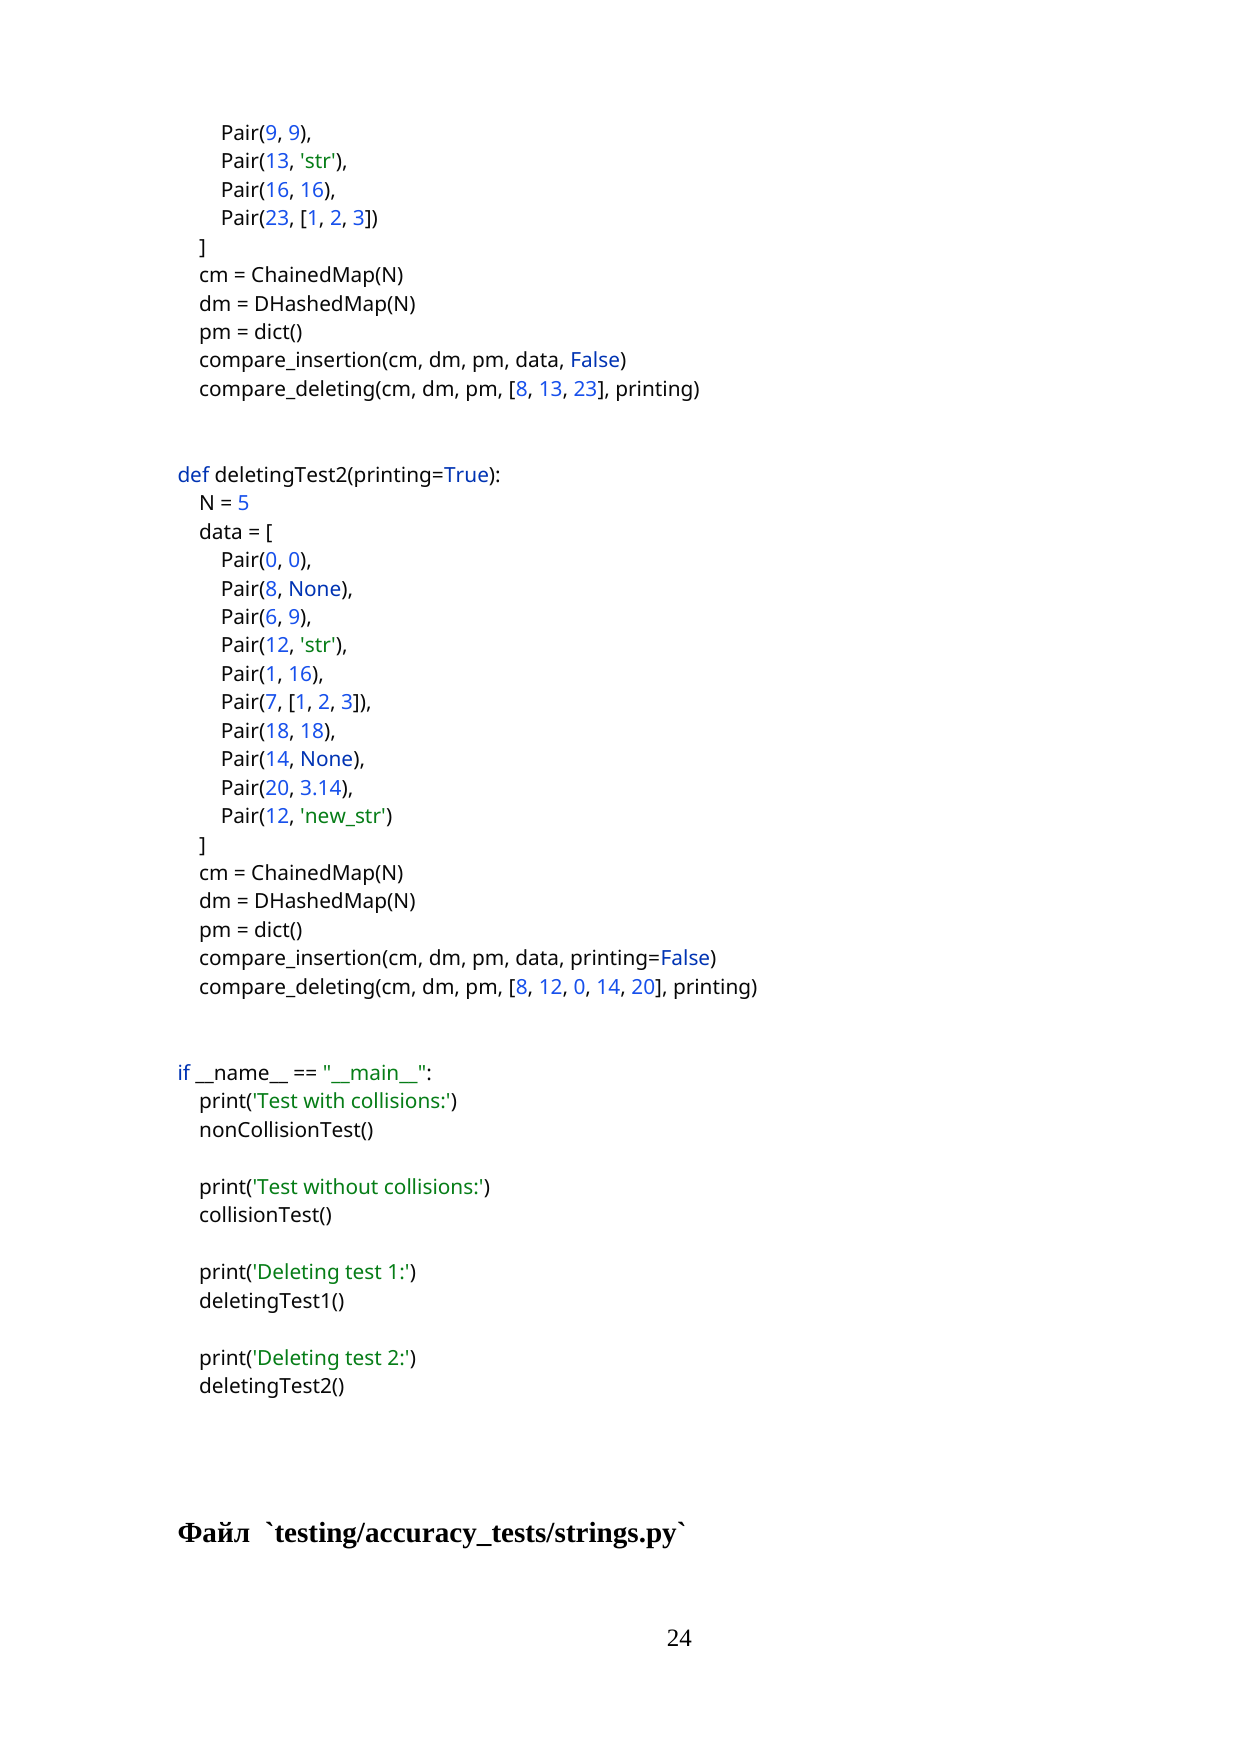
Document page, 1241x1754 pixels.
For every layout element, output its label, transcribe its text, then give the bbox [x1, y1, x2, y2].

text Pair(9, 9), Pair(13, 'str'), Pair(16, 16), Pair(23, [1, 2, 3]) ] cm = ChainedMap(N) dm = DHashedMap(N) pm = dict() compare_insertion(cm, dm, pm, data, False) compare_deleting(cm, dm, pm, [8, 13, 23], printing) def deletingTest2(printing=True): N = 5 data = [ Pair(0, 0), Pair(8, None), Pair(6, 9), Pair(12, 'str'), Pair(1, 16), Pair(7, [1, 2, 3]), Pair(18, 18), Pair(14, None), Pair(20, 3.14), Pair(12, 'new_str') ] cm = ChainedMap(N) dm = DHashedMap(N) pm = dict() compare_insertion(cm, dm, pm, data, printing=False) compare_deleting(cm, dm, pm, [8, 12, 0, 14, 20], printing) if __name__ == "__main__": print('Test with collisions:') nonCollisionTest() print('Test without collisions:') collisionTest() print('Deleting test 1:') deletingTest1() print('Deleting test 2:') deletingTest2() [177, 118, 1181, 1429]
subtitle Файл `testing/accuracy_tests/strings.py` [177, 1515, 1181, 1548]
